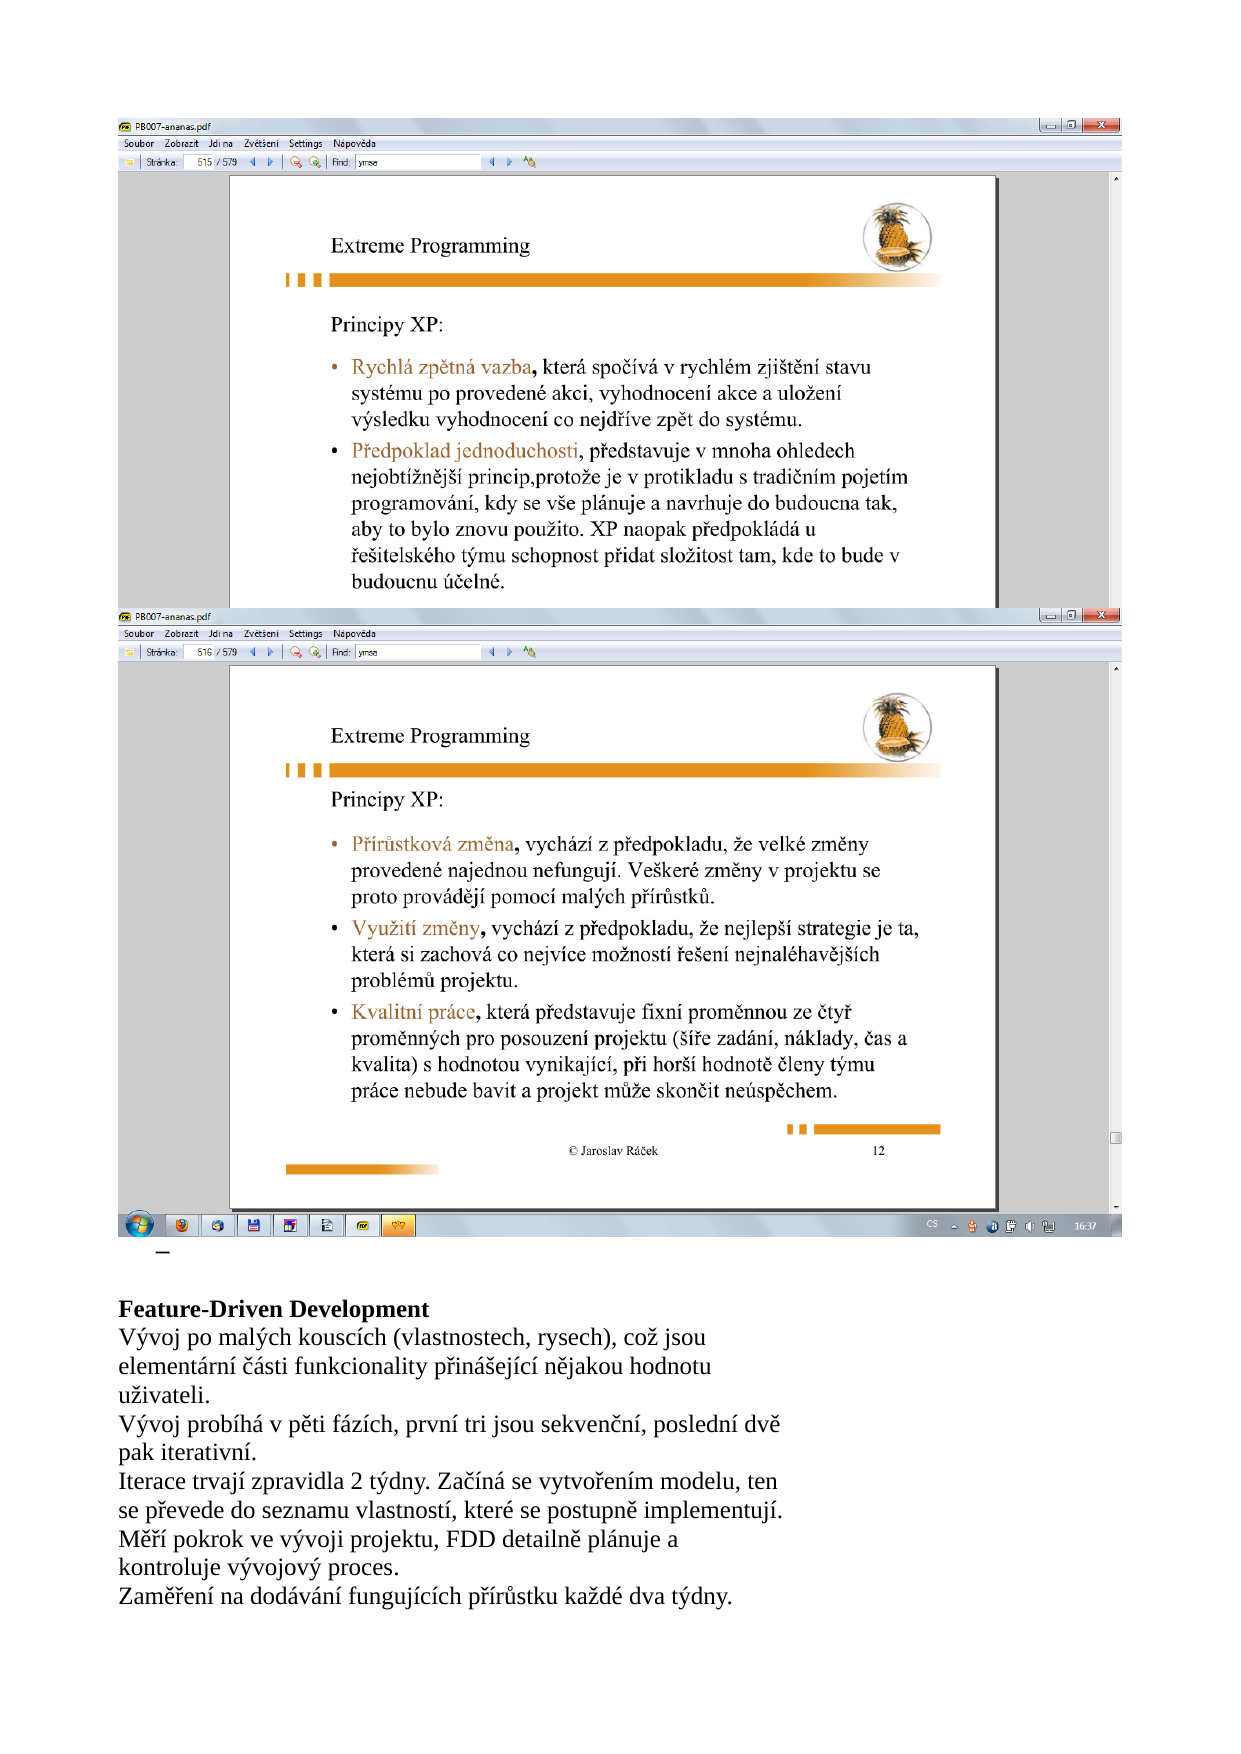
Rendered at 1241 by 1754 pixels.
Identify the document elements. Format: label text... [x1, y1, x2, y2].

text Zaměření na dodávání fungujících přírůstku každé dva týdny. [118, 1581, 1122, 1610]
text Iterace trvají zpravidla 2 týdny. Začíná se vytvořením modelu, ten [118, 1466, 1122, 1495]
text elementární části funkcionality přinášející nějakou hodnotu [118, 1351, 1122, 1380]
text Feature-Driven Development [118, 1294, 1122, 1322]
text Měří pokrok ve vývoji projektu, FDD detailně plánuje a [118, 1524, 1122, 1552]
text pak iterativní. [118, 1437, 1122, 1466]
text kontroluje vývojový proces. [118, 1552, 1122, 1581]
text Vývoj probíhá v pěti fázích, první tri jsou sekvenční, poslední dvě [118, 1409, 1122, 1437]
text Vývoj po malých kouscích (vlastnostech, rysech), což jsou [118, 1322, 1122, 1351]
text se převede do seznamu vlastností, které se postupně implementují. [118, 1495, 1122, 1524]
picture [118, 118, 1122, 1237]
text uživateli. [118, 1380, 1122, 1409]
